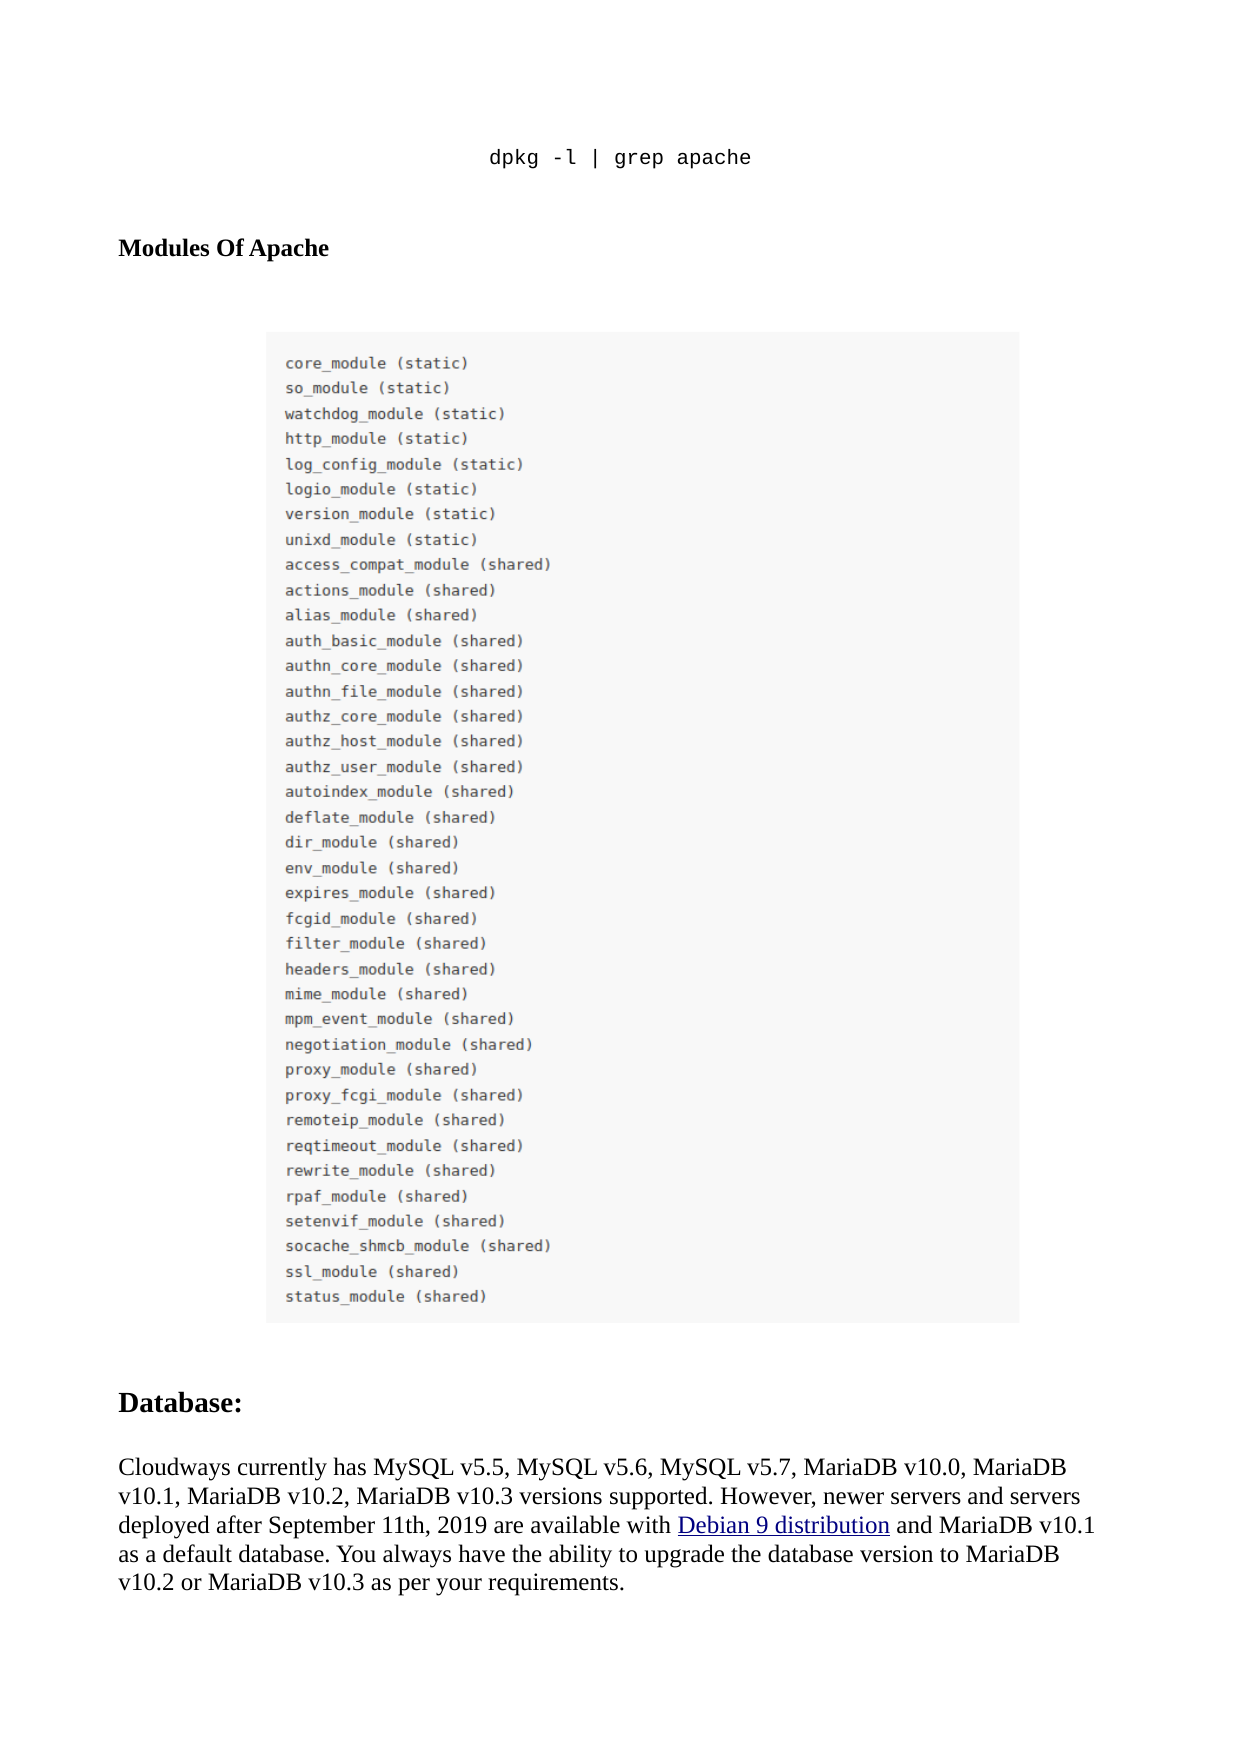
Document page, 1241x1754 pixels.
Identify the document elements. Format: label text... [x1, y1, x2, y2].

text dpkg -l | grep apache [118, 147, 1122, 171]
text Modules Of Apache [118, 233, 1122, 262]
picture [118, 319, 1123, 1323]
text Database: [118, 1385, 1122, 1419]
text Cloudways currently has MySQL v5.5, MySQL v5.6, MySQL v5.7, MariaDB v10.0, MariaDB v10.1, MariaDB v10.2, MariaDB v10.3 versions supported. However, newer servers and servers deployed after September 11th, 2019 are available with Debian 9 distribution and MariaDB v10.1 as a default database. You always have the ability to upgrade the database version to MariaDB v10.2 or MariaDB v10.3 as per your requirements. [118, 1452, 1122, 1596]
